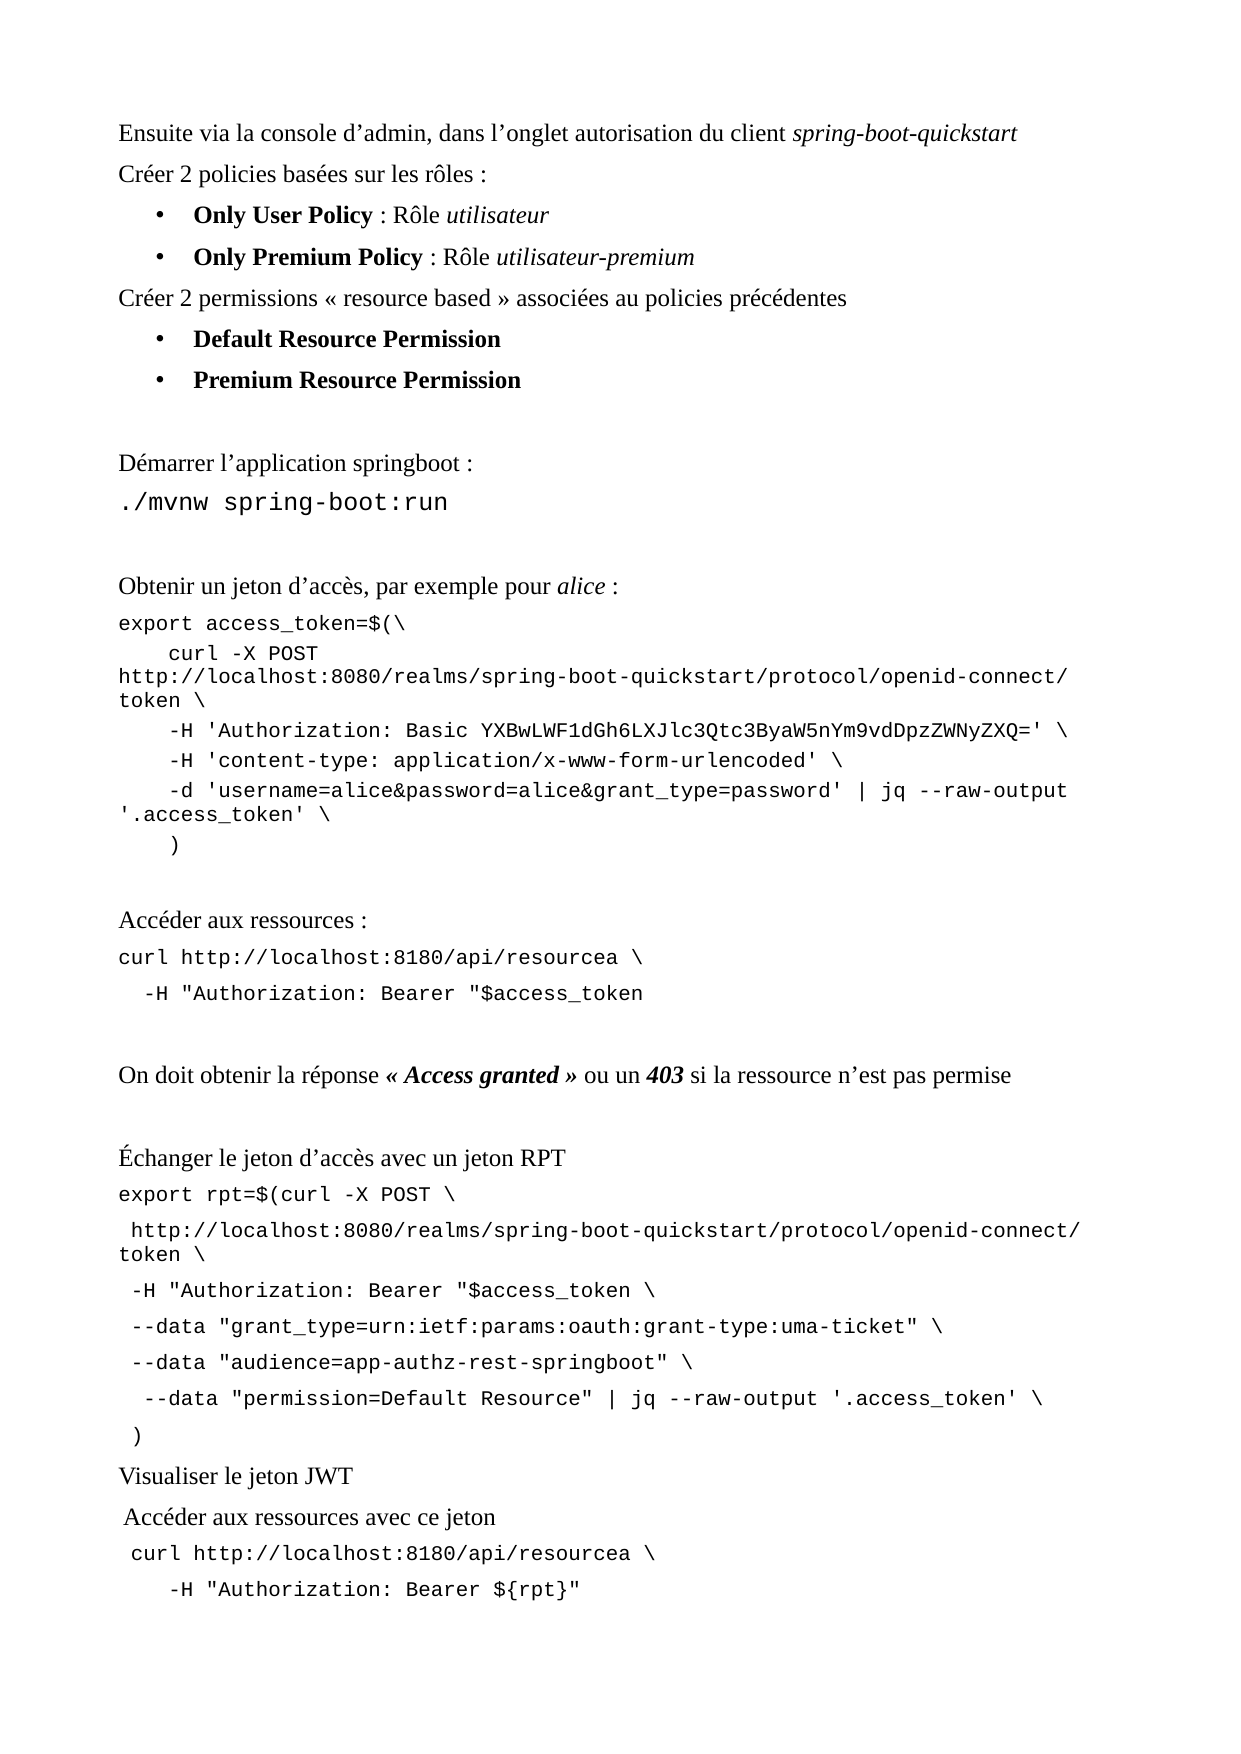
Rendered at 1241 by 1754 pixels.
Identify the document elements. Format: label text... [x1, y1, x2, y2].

text Accéder aux ressources : [118, 906, 1122, 934]
list Default Resource Permission [156, 324, 1122, 353]
list Premium Resource Permission [156, 366, 1122, 394]
list Only User Policy : Rôle utilisateur [156, 201, 1122, 229]
list Only Premium Policy : Rôle utilisateur-premium [156, 242, 1122, 271]
text http://localhost:8080/realms/spring-boot-quickstart/protocol/openid-connect/token \ [118, 1220, 1122, 1267]
text -H "Authorization: Bearer "$access_token [118, 983, 1122, 1007]
text Visualiser le jeton JWT [118, 1461, 1122, 1489]
text --data "grant_type=urn:ietf:params:oauth:grant-type:uma-ticket" \ [118, 1316, 1122, 1340]
text -H "Authorization: Bearer "$access_token \ [118, 1280, 1122, 1304]
text --data "audience=app-authz-rest-springboot" \ [118, 1352, 1122, 1376]
text ) [118, 1424, 1122, 1448]
text ./mvnw spring-boot:run [118, 489, 1122, 518]
text curl -X POST http://localhost:8080/realms/spring-boot-quickstart/protocol/openid-connect/token \ [118, 643, 1122, 714]
text Créer 2 policies basées sur les rôles : [118, 159, 1122, 188]
text -H 'content-type: application/x-www-form-urlencoded' \ [118, 750, 1122, 774]
text Créer 2 permissions « resource based » associées au policies précédentes [118, 283, 1122, 312]
text curl http://localhost:8180/api/resourcea \ [118, 947, 1122, 970]
text On doit obtenir la réponse « Access granted » ou un 403 si la ressource n’est pas permise [118, 1060, 1122, 1089]
text Échanger le jeton d’accès avec un jeton RPT [118, 1143, 1122, 1172]
text -H 'Authorization: Basic YXBwLWF1dGh6LXJlc3Qtc3ByaW5nYm9vdDpzZWNyZXQ=' \ [118, 720, 1122, 744]
text Accéder aux ressources avec ce jeton [118, 1502, 1122, 1531]
text curl http://localhost:8180/api/resourcea \ [118, 1543, 1122, 1567]
text -d 'username=alice&password=alice&grant_type=password' | jq --raw-output '.access_token' \ [118, 780, 1122, 828]
text Ensuite via la console d’admin, dans l’onglet autorisation du client spring-boot-quickstart [118, 118, 1122, 147]
text Démarrer l’application springboot : [118, 448, 1122, 477]
text ) [118, 834, 1122, 858]
text Obtenir un jeton d’accès, par exemple pour alice : [118, 571, 1122, 600]
text --data "permission=Default Resource" | jq --raw-output '.access_token' \ [118, 1388, 1122, 1412]
text -H "Authorization: Bearer ${rpt}" [118, 1579, 1122, 1603]
text export access_token=$(\ [118, 613, 1122, 636]
text export rpt=$(curl -X POST \ [118, 1184, 1122, 1208]
